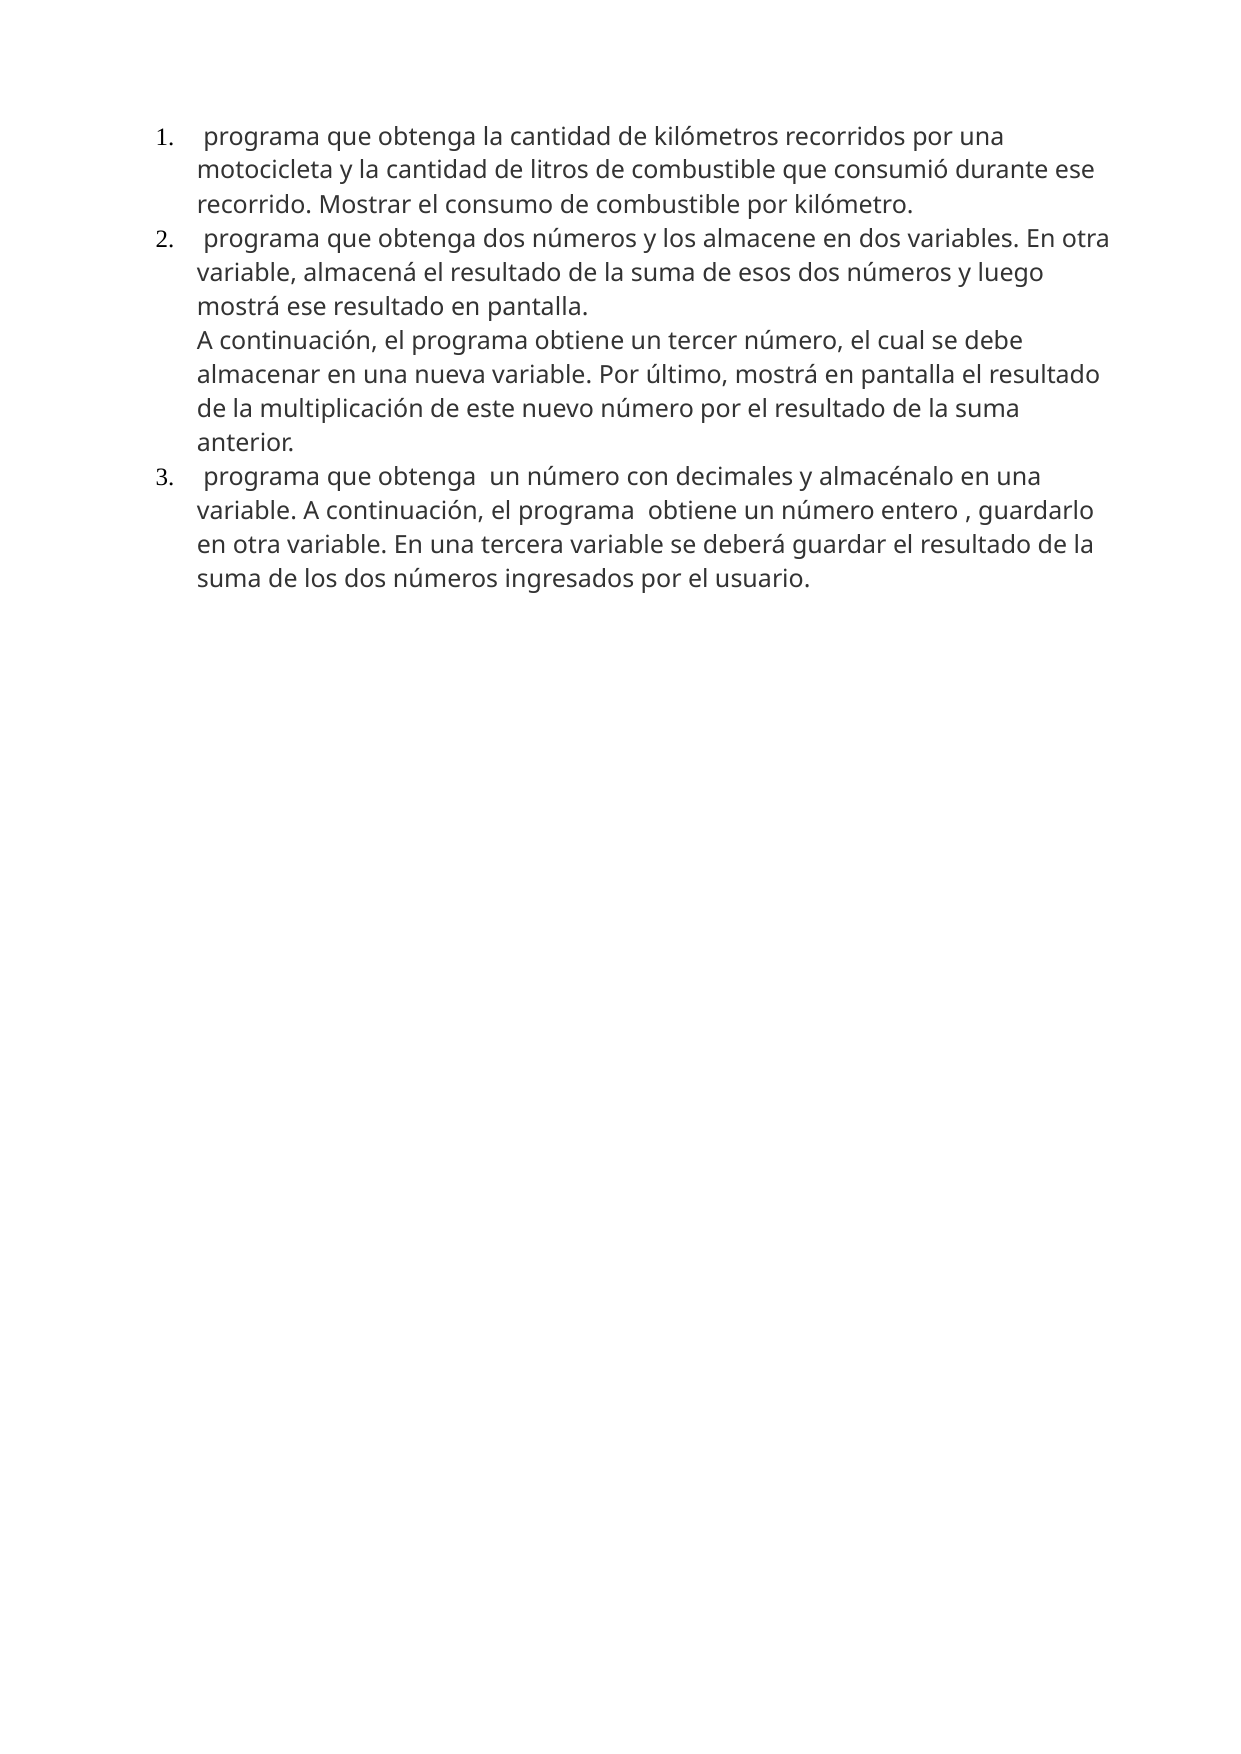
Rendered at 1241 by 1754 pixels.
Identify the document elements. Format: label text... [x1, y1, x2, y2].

list programa que obtenga la cantidad de kilómetros recorridos por una motocicleta y la cantidad de litros de combustible que consumió durante ese recorrido. Mostrar el consumo de combustible por kilómetro. [155, 118, 1122, 220]
list programa que obtenga un número con decimales y almacénalo en una variable. A continuación, el programa obtiene un número entero , guardarlo en otra variable. En una tercera variable se deberá guardar el resultado de la suma de los dos números ingresados por el usuario. [155, 459, 1122, 595]
list programa que obtenga dos números y los almacene en dos variables. En otra variable, almacená el resultado de la suma de esos dos números y luego mostrá ese resultado en pantalla. A continuación, el programa obtiene un tercer número, el cual se debe almacenar en una nueva variable. Por último, mostrá en pantalla el resultado de la multiplicación de este nuevo número por el resultado de la suma anterior. [155, 220, 1122, 459]
